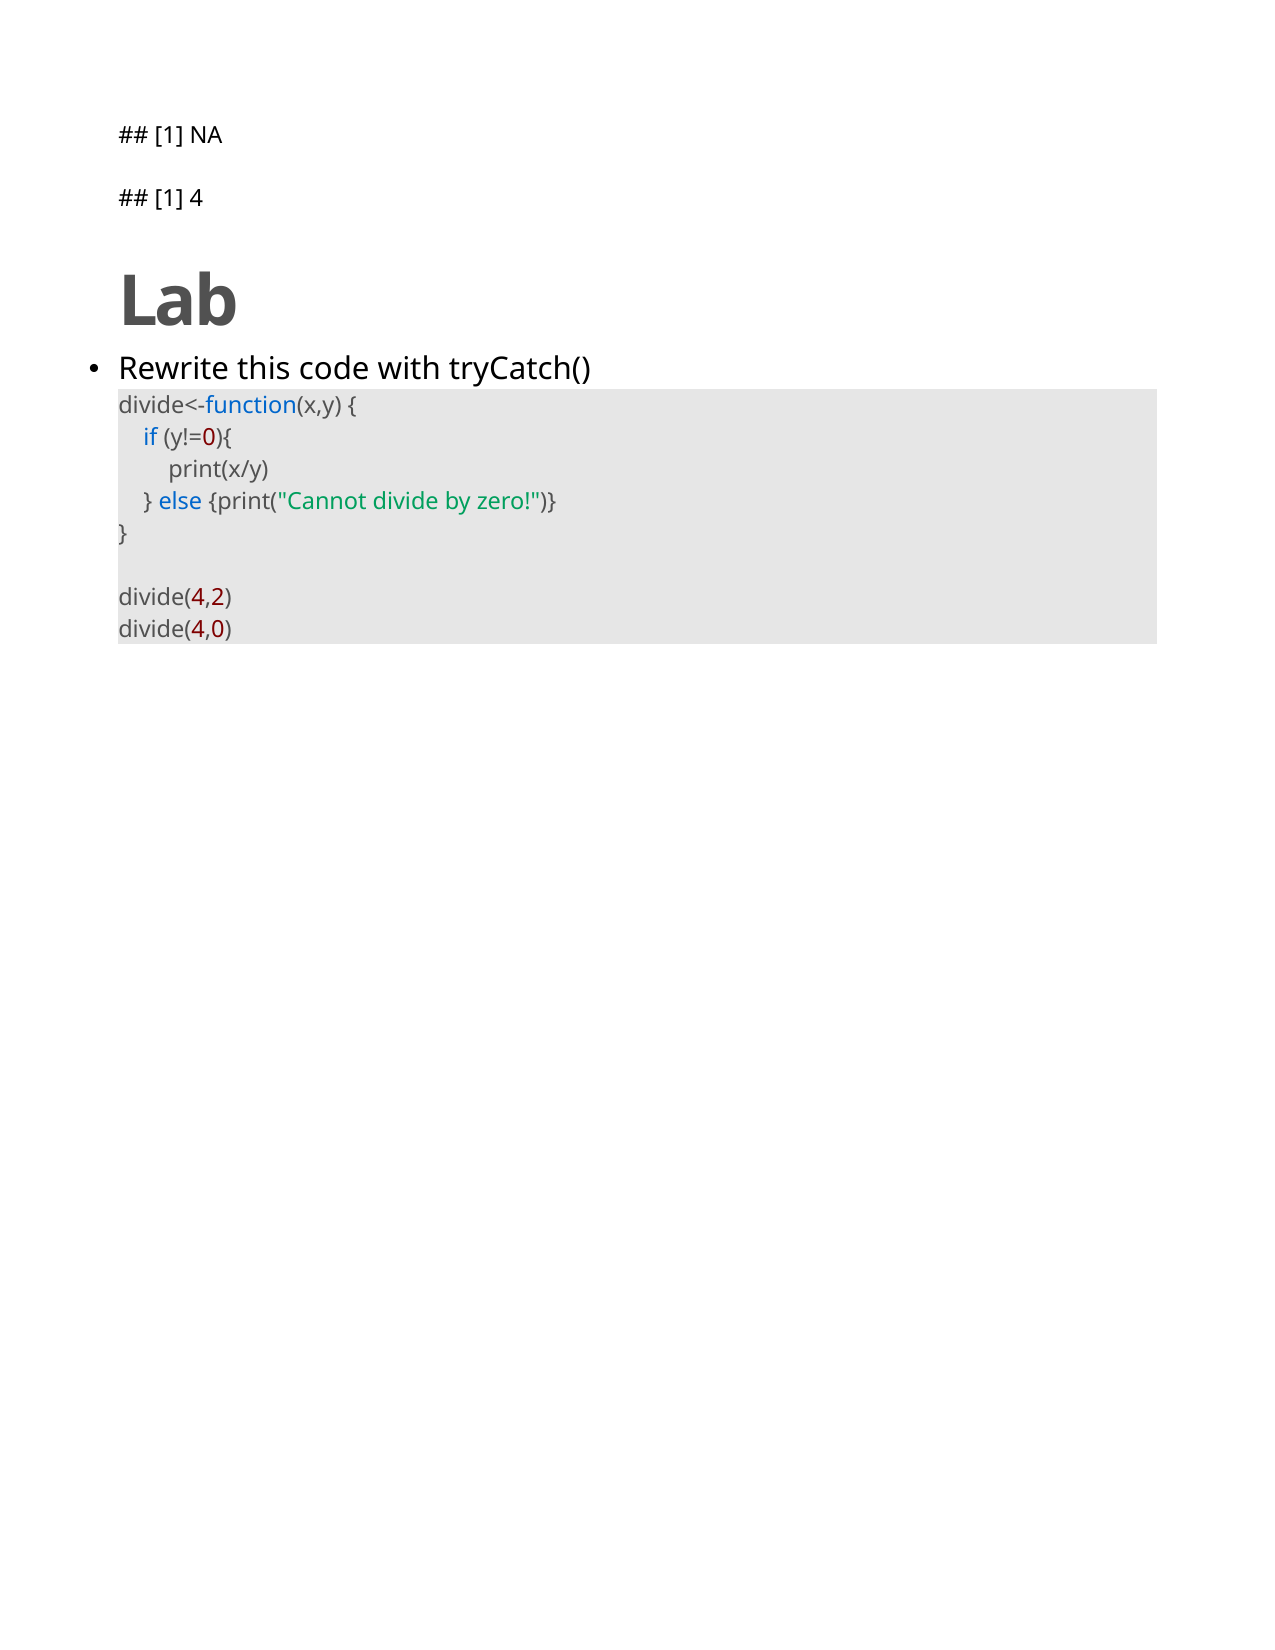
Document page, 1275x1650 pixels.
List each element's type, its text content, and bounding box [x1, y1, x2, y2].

list Rewrite this code with tryCatch() [118, 346, 1157, 389]
text divide<-function(x,y) { [118, 389, 1157, 421]
text ## [1] NA [118, 118, 1157, 150]
subtitle Lab [118, 244, 1157, 346]
text print(x/y) [118, 453, 1157, 485]
text divide(4,2) [118, 580, 1157, 612]
text if (y!=0){ [118, 421, 1157, 453]
text divide(4,0) [118, 612, 1157, 644]
text } else {print("Cannot divide by zero!")} [118, 485, 1157, 517]
text } [118, 517, 1157, 549]
text ## [1] 4 [118, 181, 1157, 213]
